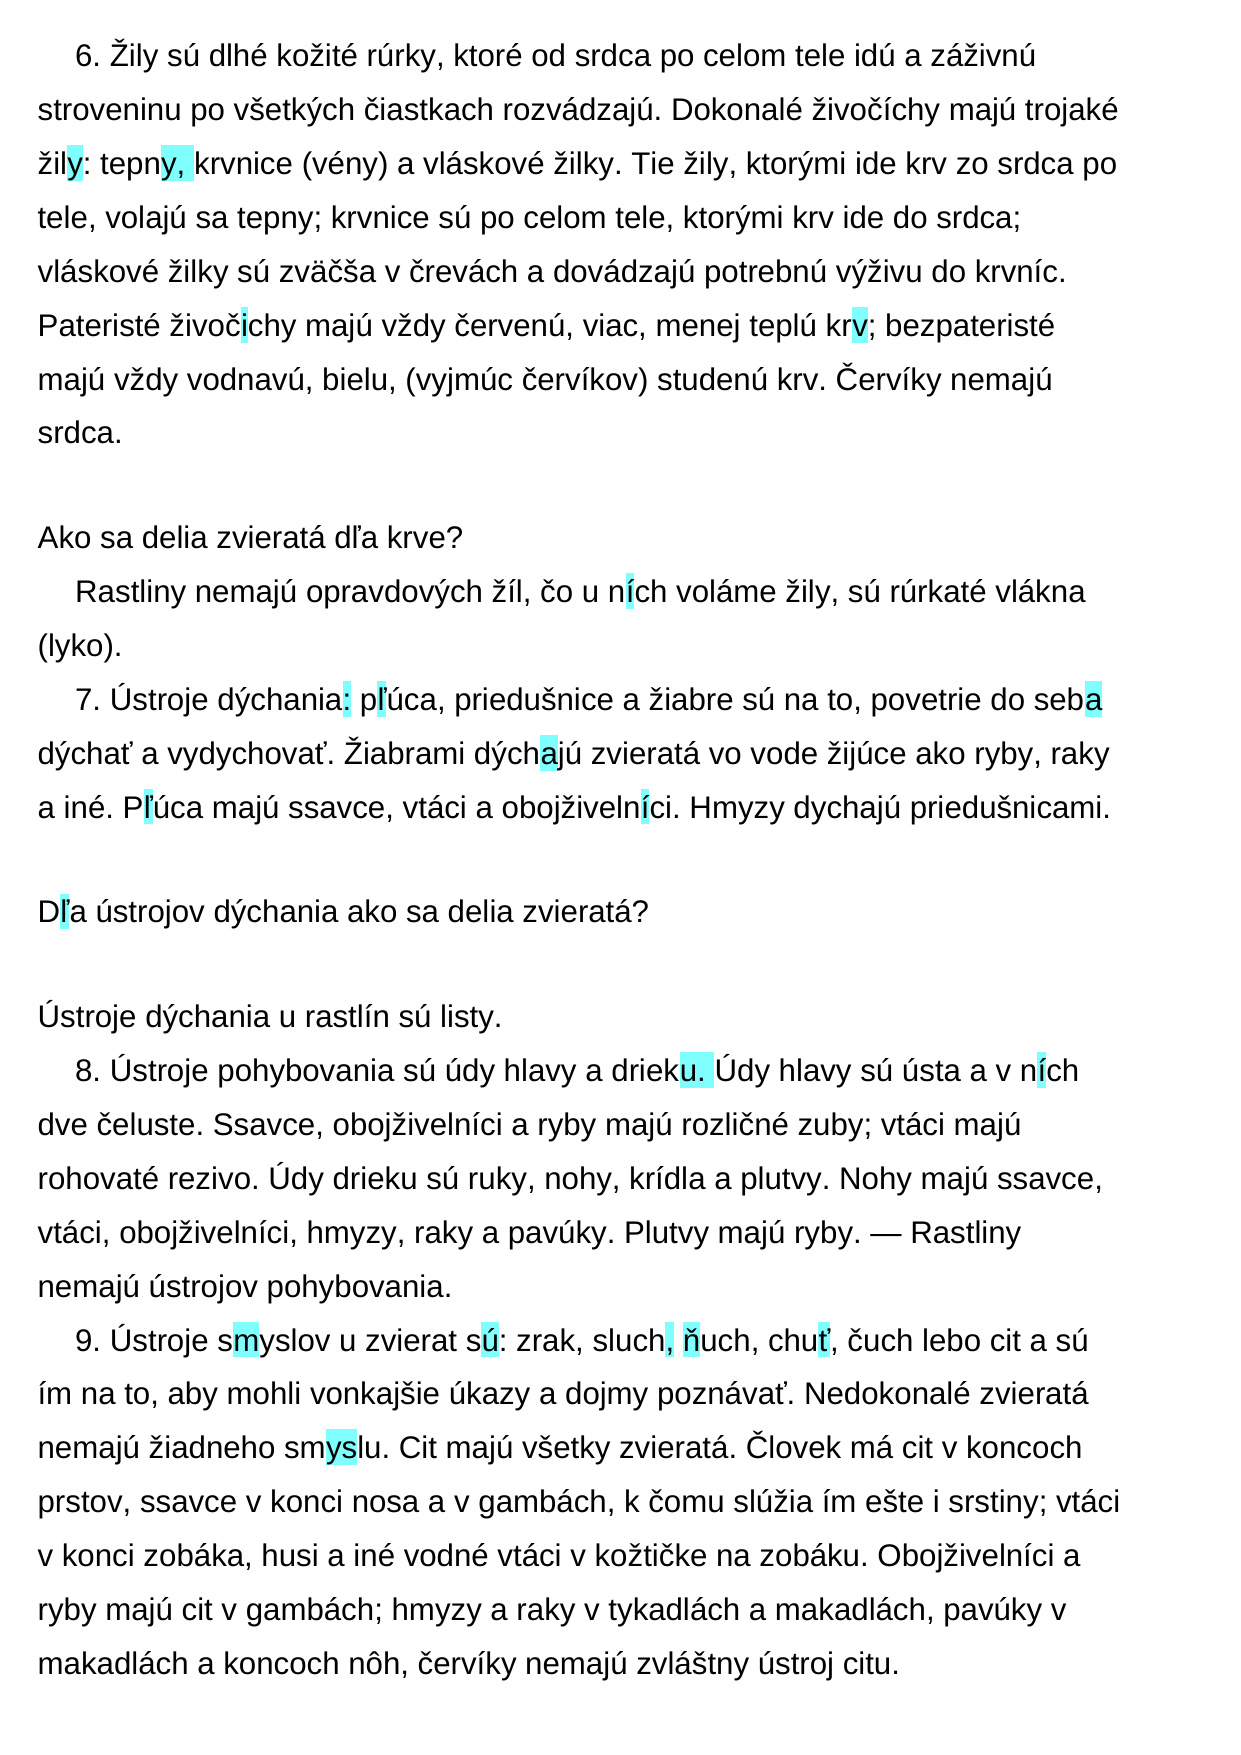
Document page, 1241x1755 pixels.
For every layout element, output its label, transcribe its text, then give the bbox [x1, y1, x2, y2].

text Ako sa delia zvieratá dľa krve? [37, 519, 1130, 555]
text Dľa ústrojov dýchania ako sa delia zvieratá? [37, 893, 1130, 929]
text Ústroje dýchania u rastlín sú listy. [37, 998, 1130, 1034]
text 7. Ústroje dýchania: pľúca, priedušnice a žiabre sú na to, povetrie do seba dýchať a vydychovať. Žiabrami dýchajú zvieratá vo vode žijúce ako ryby, raky a iné. Pľúca majú ssavce, vtáci a obojživelníci. Hmyzy dychajú priedušnicami. [37, 681, 1130, 824]
text 6. Žily sú dlhé kožité rúrky, ktoré od srdca po celom tele idú a záživnú stroveninu po všetkých čiastkach rozvádzajú. Dokonalé živočíchy majú trojaké žily: tepny, krvnice (vény) a vláskové žilky. Tie žily, ktorými ide krv zo srdca po tele, volajú sa tepny; krvnice sú po celom tele, ktorými krv ide do srdca; vláskové žilky sú zväčša v črevách a dovádzajú potrebnú výživu do krvníc. Pateristé živočichy majú vždy červenú, viac, menej teplú krv; bezpateristé majú vždy vodnavú, bielu, (vyjmúc červíkov) studenú krv. Červíky nemajú srdca. [37, 37, 1130, 450]
text 8. Ústroje pohybovania sú údy hlavy a drieku. Údy hlavy sú ústa a v ních dve čeluste. Ssavce, obojživelníci a ryby majú rozličné zuby; vtáci majú rohovaté rezivo. Údy drieku sú ruky, nohy, krídla a plutvy. Nohy majú ssavce, vtáci, obojživelníci, hmyzy, raky a pavúky. Plutvy majú ryby. — Rastliny nemajú ústrojov pohybovania. [37, 1052, 1130, 1304]
text Rastliny nemajú opravdových žíl, čo u ních voláme žily, sú rúrkaté vlákna (lyko). [37, 573, 1130, 663]
text 9. Ústroje smyslov u zvierat sú: zrak, sluch, ňuch, chuť, čuch lebo cit a sú ím na to, aby mohli vonkajšie úkazy a dojmy poznávať. Nedokonalé zvieratá nemajú žiadneho smyslu. Cit majú všetky zvieratá. Človek má cit v koncoch prstov, ssavce v konci nosa a v gambách, k čomu slúžia ím ešte i srstiny; vtáci v konci zobáka, husi a iné vodné vtáci v kožtičke na zobáku. Obojživelníci a ryby majú cit v gambách; hmyzy a raky v tykadlách a makadlách, pavúky v makadlách a koncoch nôh, červíky nemajú zvláštny ústroj citu. [37, 1322, 1130, 1681]
